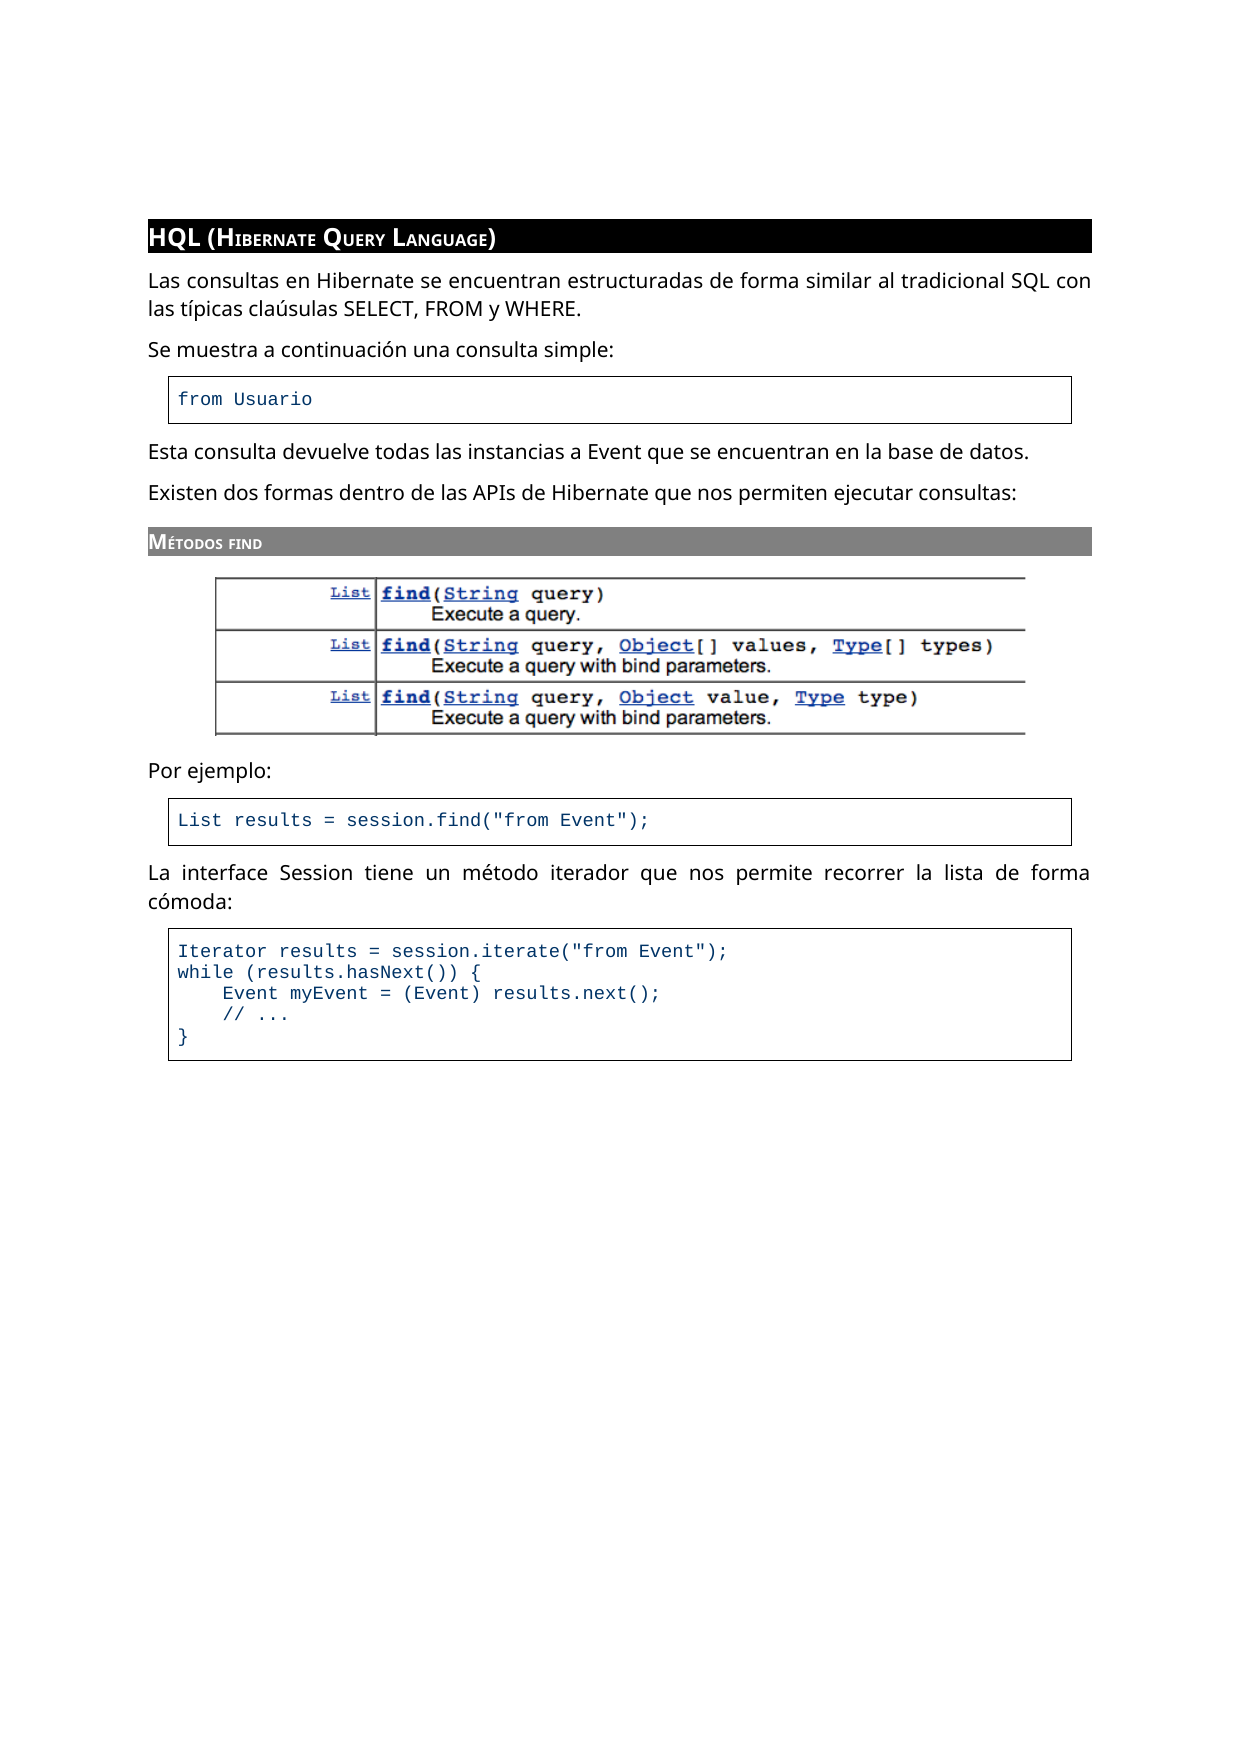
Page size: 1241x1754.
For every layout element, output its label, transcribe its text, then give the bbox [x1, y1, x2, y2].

text Por ejemplo: [148, 757, 1092, 785]
picture [215, 577, 1026, 736]
text List results = session.find("from Event"); [169, 799, 1071, 845]
text // ... [169, 992, 1071, 1013]
text La interface Session tiene un método iterador que nos permite recorrer la lista de forma cómoda: [148, 858, 1092, 915]
text Existen dos formas dentro de las APIs de Hibernate que nos permiten ejecutar consultas: [148, 478, 1092, 506]
text Iterator results = session.iterate("from Event"); [169, 929, 1071, 949]
text Las consultas en Hibernate se encuentran estructuradas de forma similar al tradicional SQL con las típicas claúsulas SELECT, FROM y WHERE. [148, 266, 1092, 323]
text Se muestra a continuación una consulta simple: [148, 335, 1092, 364]
subtitle Métodos find [148, 527, 1092, 556]
text while (results.hasNext()) { [169, 949, 1071, 970]
text from Usuario [169, 377, 1071, 423]
text } [169, 1013, 1071, 1060]
text Esta consulta devuelve todas las instancias a Event que se encuentran en la base de datos. [148, 437, 1092, 465]
text Event myEvent = (Event) results.next(); [169, 970, 1071, 992]
subtitle HQL (Hibernate Query Language) [148, 219, 1092, 253]
